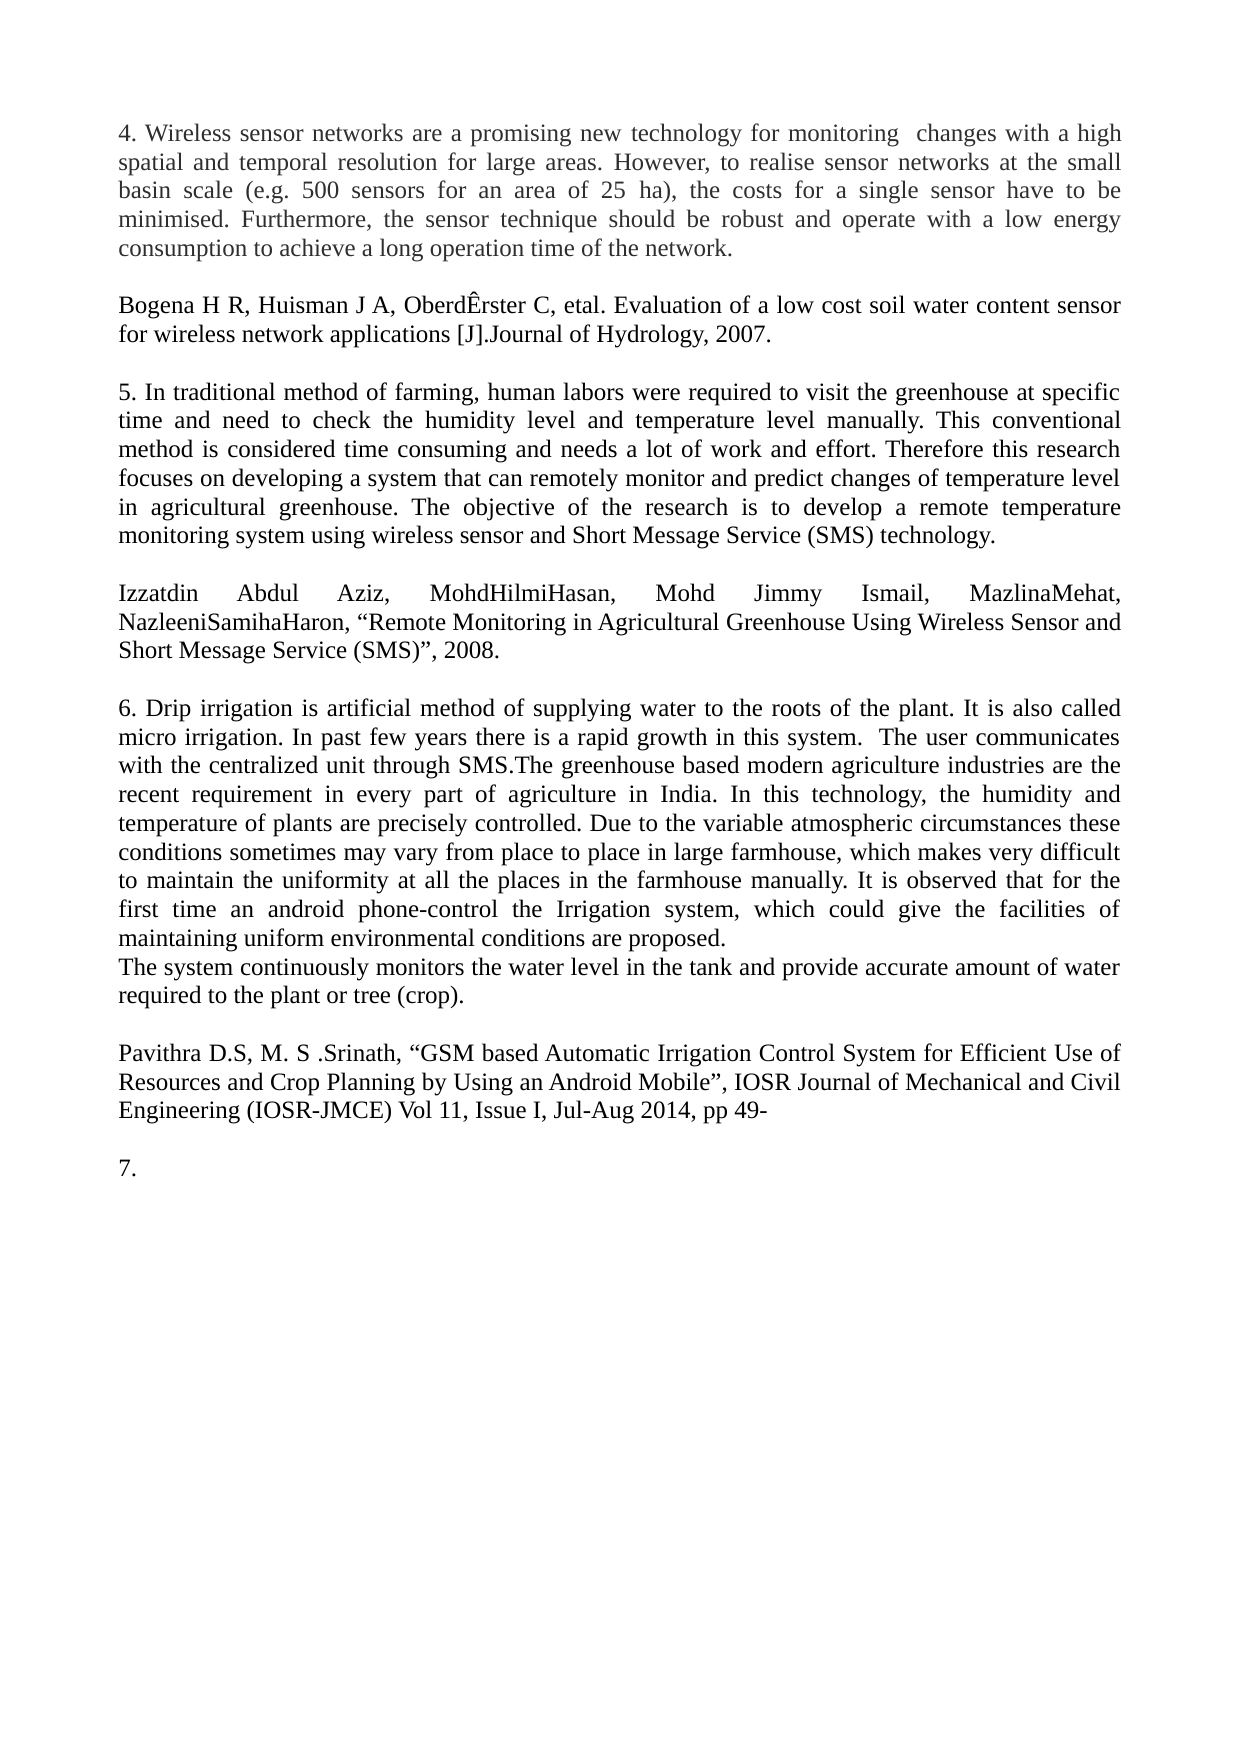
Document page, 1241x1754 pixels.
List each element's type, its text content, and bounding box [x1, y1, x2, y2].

text 6. Drip irrigation is artificial method of supplying water to the roots of the plant. It is also called micro irrigation. In past few years there is a rapid growth in this system. The user communicates with the centralized unit through SMS.The greenhouse based modern agriculture industries are the recent requirement in every part of agriculture in India. In this technology, the humidity and temperature of plants are precisely controlled. Due to the variable atmospheric circumstances these conditions sometimes may vary from place to place in large farmhouse, which makes very difficult to maintain the uniformity at all the places in the farmhouse manually. It is observed that for the first time an android phone-control the Irrigation system, which could give the facilities of maintaining uniform environmental conditions are proposed. [118, 693, 1122, 952]
text Pavithra D.S, M. S .Srinath, “GSM based Automatic Irrigation Control System for Efficient Use of Resources and Crop Planning by Using an Android Mobile”, IOSR Journal of Mechanical and Civil Engineering (IOSR-JMCE) Vol 11, Issue I, Jul-Aug 2014, pp 49- [118, 1038, 1122, 1124]
text 5. In traditional method of farming, human labors were required to visit the greenhouse at specific time and need to check the humidity level and temperature level manually. This conventional method is considered time consuming and needs a lot of work and effort. Therefore this research focuses on developing a system that can remotely monitor and predict changes of temperature level in agricultural greenhouse. The objective of the research is to develop a remote temperature monitoring system using wireless sensor and Short Message Service (SMS) technology. [118, 377, 1122, 549]
text Bogena H R, Huisman J A, OberdÊrster C, etal. Evaluation of a low cost soil water content sensor for wireless network applications [J].Journal of Hydrology, 2007. [118, 291, 1122, 348]
text 4. Wireless sensor networks are a promising new technology for monitoring changes with a high spatial and temporal resolution for large areas. However, to realise sensor networks at the small basin scale (e.g. 500 sensors for an area of 25 ha), the costs for a single sensor have to be minimised. Furthermore, the sensor technique should be robust and operate with a low energy consumption to achieve a long operation time of the network. [118, 118, 1122, 262]
text Izzatdin Abdul Aziz, MohdHilmiHasan, Mohd Jimmy Ismail, MazlinaMehat, NazleeniSamihaHaron, “Remote Monitoring in Agricultural Greenhouse Using Wireless Sensor and Short Message Service (SMS)”, 2008. [118, 578, 1122, 664]
text The system continuously monitors the water level in the tank and provide accurate amount of water required to the plant or tree (crop). [118, 952, 1122, 1009]
text 7. [118, 1153, 1122, 1182]
